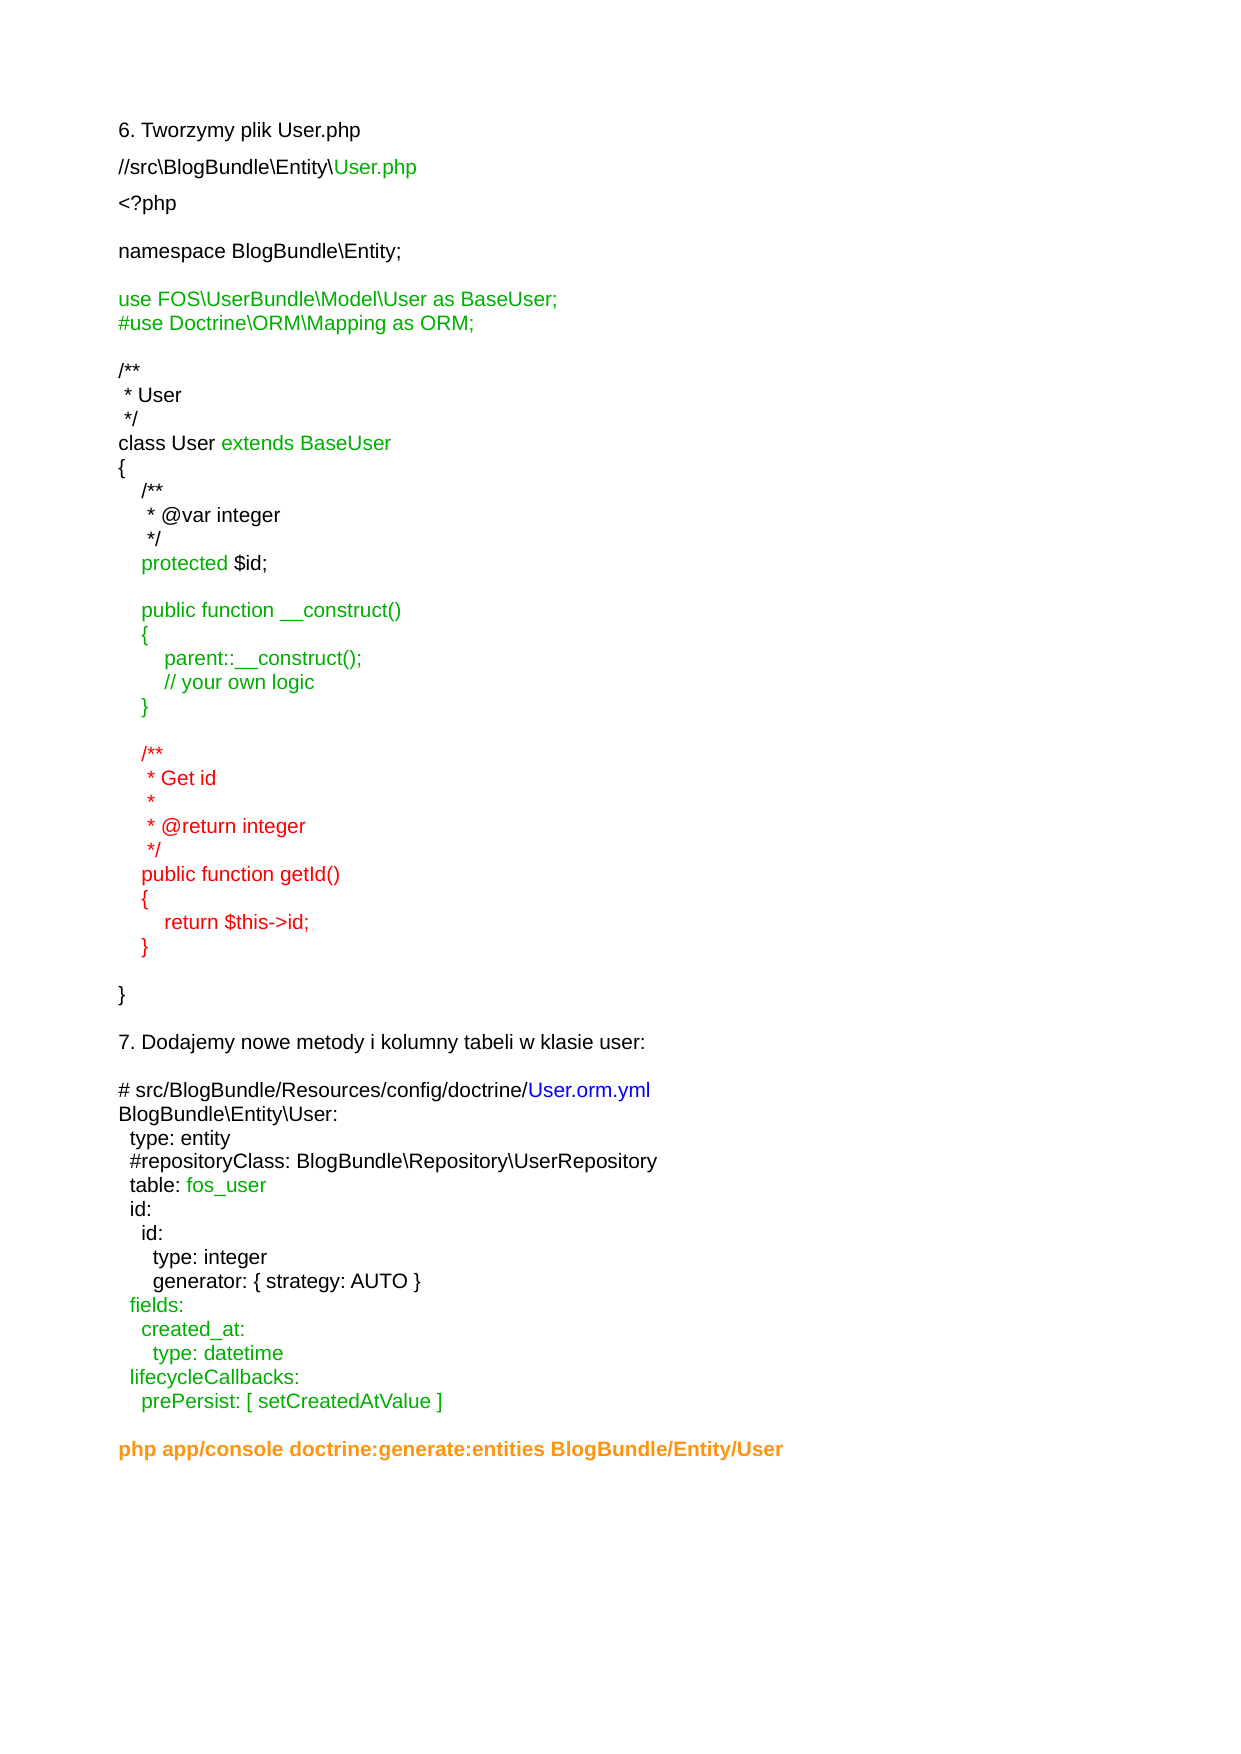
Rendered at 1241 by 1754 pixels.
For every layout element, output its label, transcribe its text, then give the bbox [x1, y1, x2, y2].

text { [118, 454, 1122, 478]
text } [118, 934, 1122, 958]
text 7. Dodajemy nowe metody i kolumny tabeli w klasie user: [118, 1029, 1122, 1053]
text #use Doctrine\ORM\Mapping as ORM; [118, 311, 1122, 335]
text class User extends BaseUser [118, 431, 1122, 454]
text * @var integer [118, 502, 1122, 526]
text * [118, 790, 1122, 814]
text /** [118, 742, 1122, 766]
text table: fos_user [118, 1173, 1122, 1197]
text id: [118, 1221, 1122, 1245]
text type: entity [118, 1125, 1122, 1149]
text { [118, 622, 1122, 646]
text parent::__construct(); [118, 646, 1122, 670]
text * @return integer [118, 814, 1122, 838]
text */ [118, 838, 1122, 862]
text protected $id; [118, 550, 1122, 574]
text # src/BlogBundle/Resources/config/doctrine/User.orm.yml [118, 1077, 1122, 1101]
text use FOS\UserBundle\Model\User as BaseUser; [118, 287, 1122, 311]
text namespace BlogBundle\Entity; [118, 239, 1122, 263]
text created_at: [118, 1317, 1122, 1341]
text // your own logic [118, 670, 1122, 694]
text //src\BlogBundle\Entity\User.php [118, 154, 1122, 178]
text prePersist: [ setCreatedAtValue ] [118, 1389, 1122, 1413]
text fields: [118, 1293, 1122, 1317]
text { [118, 886, 1122, 910]
text * Get id [118, 766, 1122, 790]
text <?php [118, 191, 1122, 215]
text return $this->id; [118, 910, 1122, 934]
text type: integer [118, 1245, 1122, 1269]
text */ [118, 526, 1122, 550]
text /** [118, 359, 1122, 383]
text public function __construct() [118, 598, 1122, 622]
text id: [118, 1197, 1122, 1221]
text public function getId() [118, 862, 1122, 886]
text */ [118, 407, 1122, 431]
text } [118, 982, 1122, 1006]
text } [118, 694, 1122, 718]
text BlogBundle\Entity\User: [118, 1101, 1122, 1125]
text * User [118, 383, 1122, 407]
text /** [118, 478, 1122, 502]
text 6. Tworzymy plik User.php [118, 118, 1122, 142]
text php app/console doctrine:generate:entities BlogBundle/Entity/User [118, 1437, 1122, 1461]
text #repositoryClass: BlogBundle\Repository\UserRepository [118, 1149, 1122, 1173]
text generator: { strategy: AUTO } [118, 1269, 1122, 1293]
text type: datetime [118, 1341, 1122, 1365]
text lifecycleCallbacks: [118, 1365, 1122, 1389]
